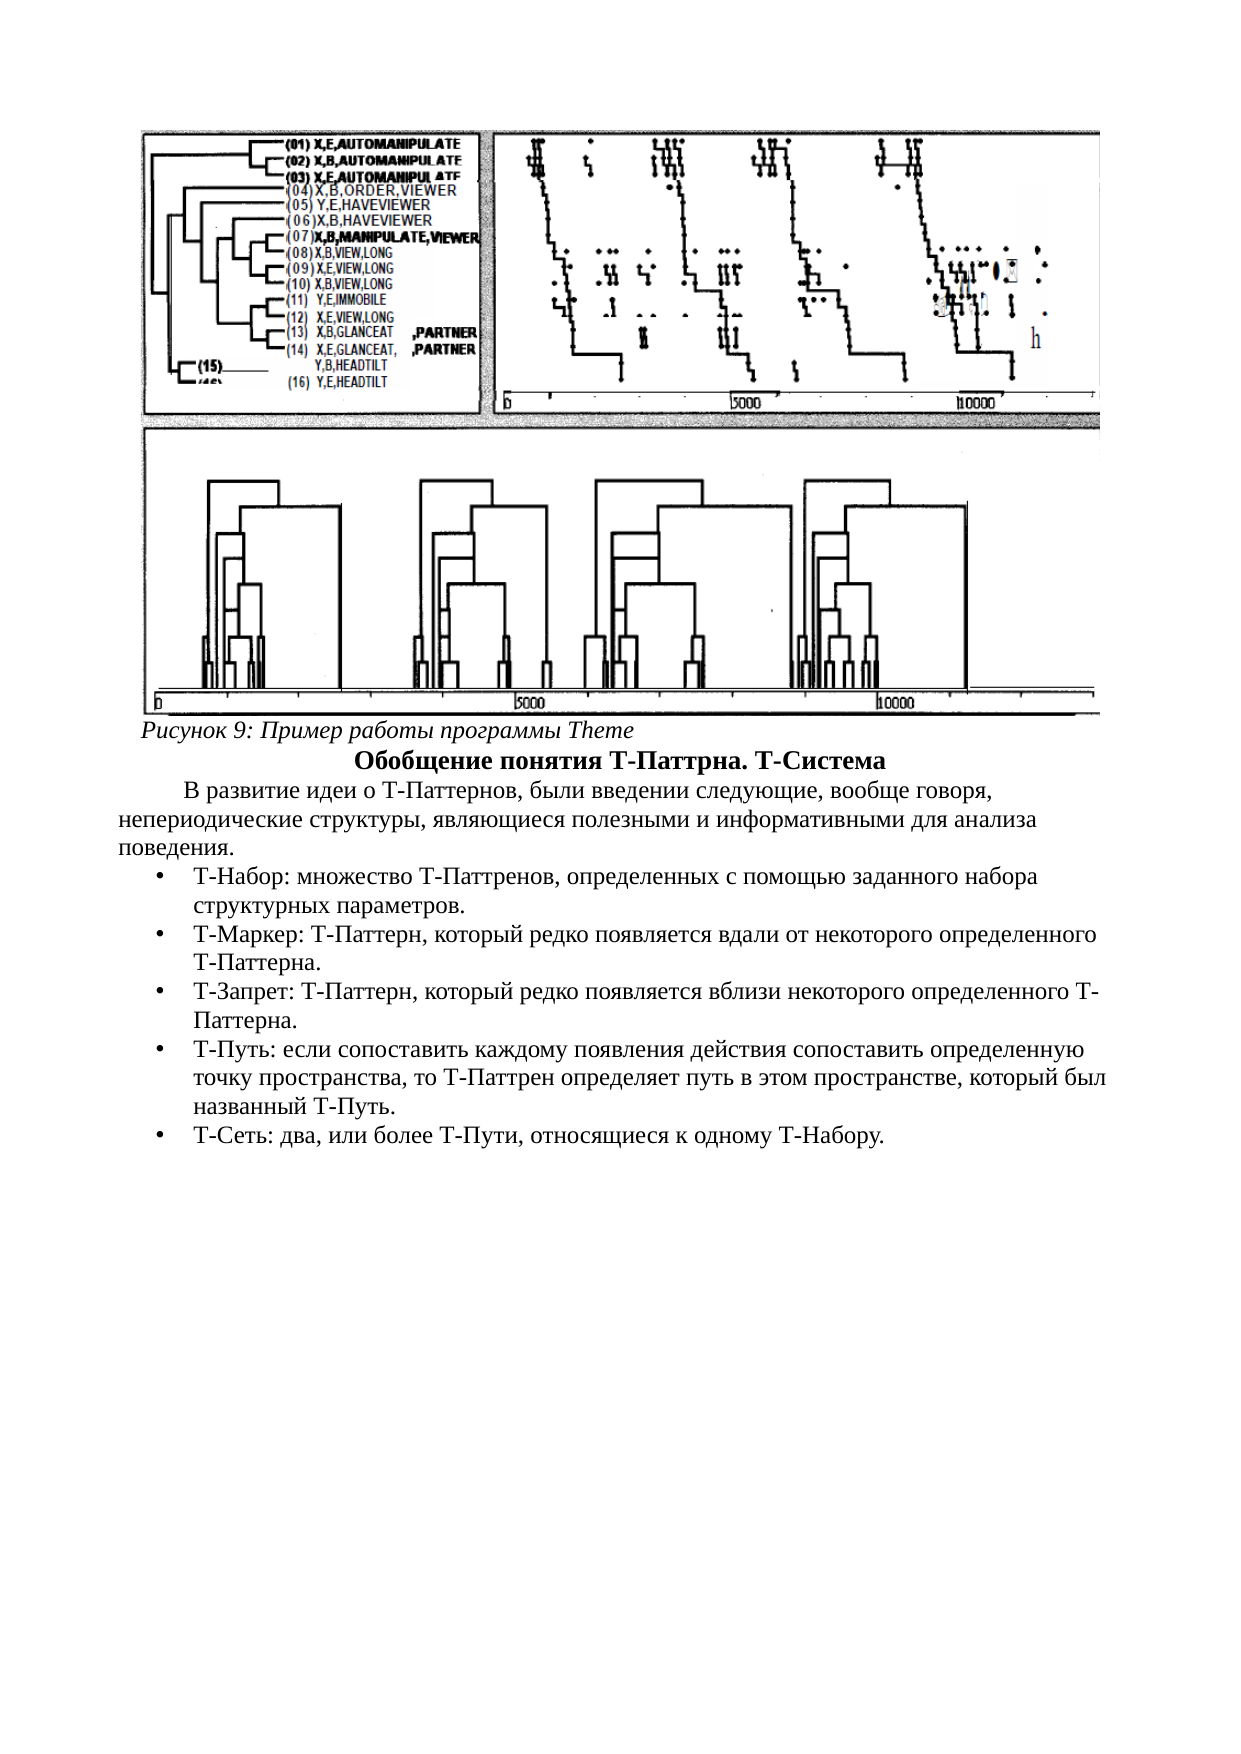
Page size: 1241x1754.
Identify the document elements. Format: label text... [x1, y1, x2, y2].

list Т-Путь: если сопоставить каждому появления действия сопоставить определенную точку пространства, то Т-Паттрен определяет путь в этом пространстве, который был названный Т-Путь. [156, 1034, 1122, 1120]
list Т-Сеть: два, или более Т-Пути, относящиеся к одному Т-Набору. [156, 1120, 1122, 1149]
list Т-Запрет: Т-Паттерн, который редко появляется вблизи некоторого определенного Т-Паттерна. [156, 976, 1122, 1034]
text В развитие идеи о Т-Паттернов, были введении следующие, вообще говоря, непериодические структуры, являющиеся полезными и информативными для анализа поведения. [118, 775, 1122, 861]
text Обобщение понятия Т-Паттрна. Т-Система [118, 118, 1122, 775]
list Т-Маркер: Т-Паттерн, который редко появляется вдали от некоторого определенного Т-Паттерна. [156, 919, 1122, 976]
text Рисунок 9: Пример работы программы Theme [141, 716, 1099, 744]
list Т-Набор: множество Т-Паттренов, определенных с помощью заданного набора структурных параметров. [156, 861, 1122, 919]
